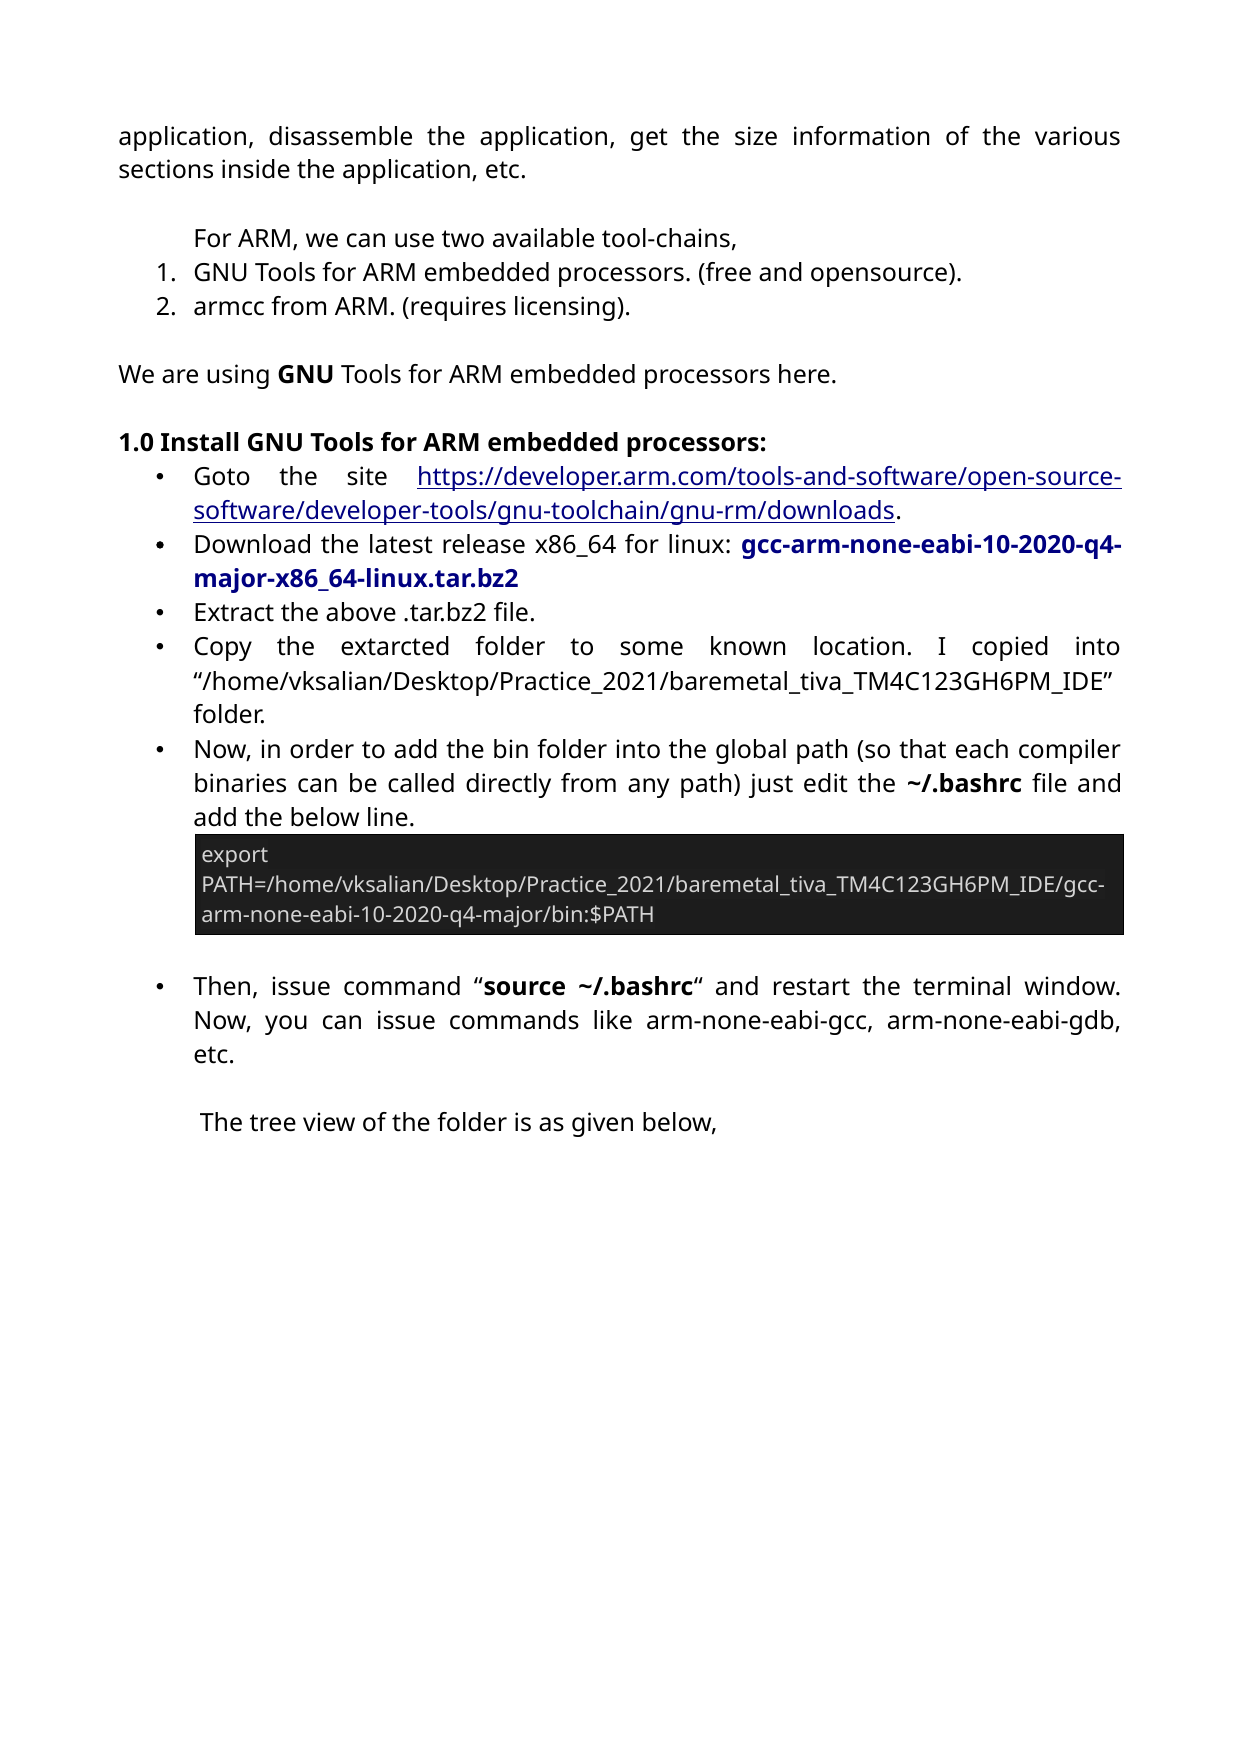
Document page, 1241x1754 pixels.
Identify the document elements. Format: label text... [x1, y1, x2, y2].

list Extract the above .tar.bz2 file. [156, 595, 1122, 629]
list Then, issue command “source ~/.bashrc“ and restart the terminal window. Now, you can issue commands like arm-none-eabi-gcc, arm-none-eabi-gdb, etc. [156, 968, 1122, 1071]
list Download the latest release x86_64 for linux: gcc-arm-none-eabi-10-2020-q4-major-x86_64-linux.tar.bz2 [156, 527, 1122, 595]
text 1.0 Install GNU Tools for ARM embedded processors: [118, 425, 1122, 459]
text application, disassemble the application, get the size information of the various sections inside the application, etc. [118, 118, 1122, 186]
text For ARM, we can use two available tool-chains, [118, 220, 1122, 254]
list Now, in order to add the bin folder into the global path (so that each compiler binaries can be called directly from any path) just edit the ~/.bashrc file and add the below line. [156, 731, 1122, 833]
list Copy the extarcted folder to some known location. I copied into “/home/vksalian/Desktop/Practice_2021/baremetal_tiva_TM4C123GH6PM_IDE” folder. [156, 629, 1122, 731]
list armcc from ARM. (requires licensing). [156, 288, 1122, 322]
list GNU Tools for ARM embedded processors. (free and opensource). [156, 254, 1122, 288]
table_header export PATH=/home/vksalian/Desktop/Practice_2021/baremetal_tiva_TM4C123GH6PM_IDE/gcc-arm-none-eabi-10-2020-q4-major/bin:$PATH [196, 835, 1123, 934]
list The tree view of the folder is as given below, [156, 1105, 1122, 1139]
text We are using GNU Tools for ARM embedded processors here. [118, 357, 1122, 391]
list Goto the site https://developer.arm.com/tools-and-software/open-source-software/developer-tools/gnu-toolchain/gnu-rm/downloads. [156, 459, 1122, 527]
